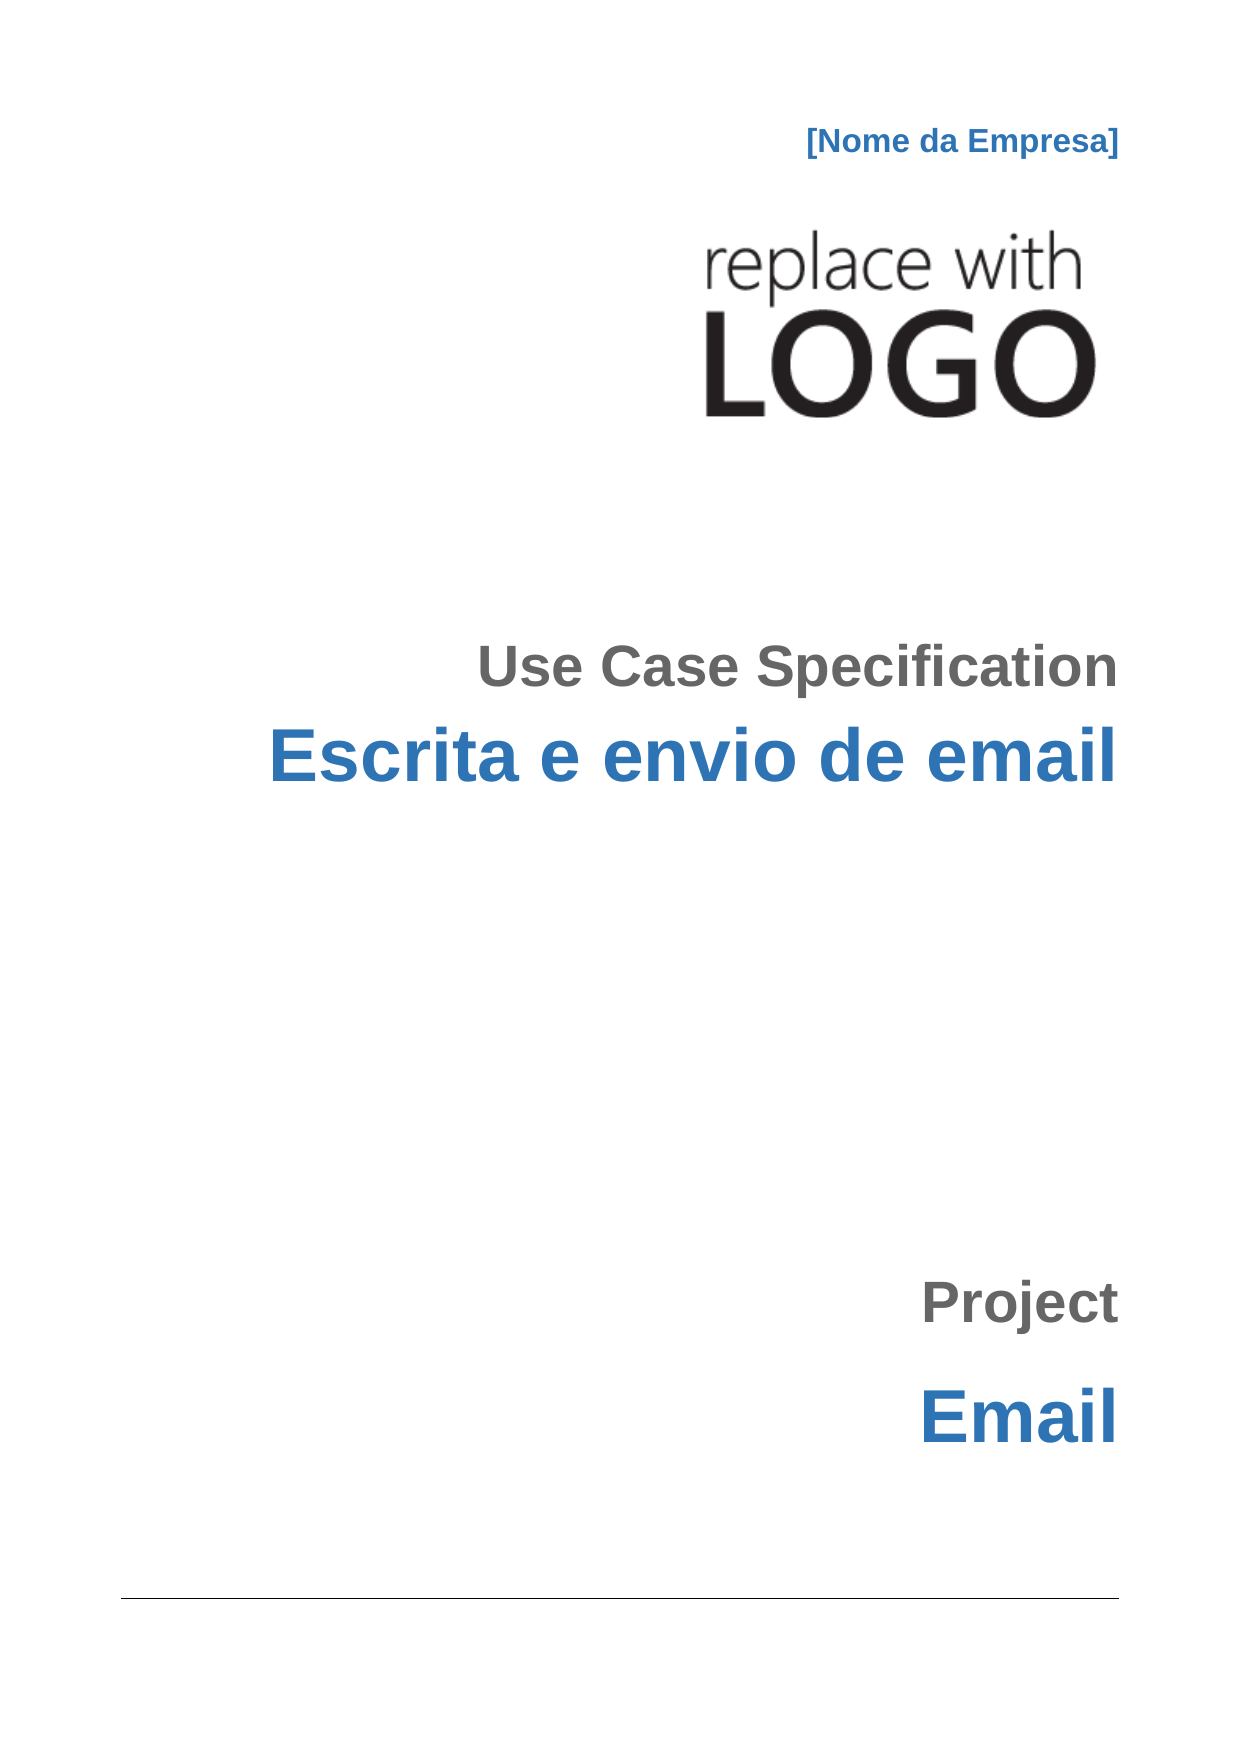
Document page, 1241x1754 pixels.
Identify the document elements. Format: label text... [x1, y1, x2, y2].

title Email [121, 1372, 1119, 1459]
picture [684, 209, 1120, 448]
text Escrita e envio de email [121, 711, 1119, 797]
title Use Case Specification [121, 631, 1119, 698]
title Project [121, 1268, 1119, 1335]
text [Nome da Empresa] [121, 121, 1119, 159]
